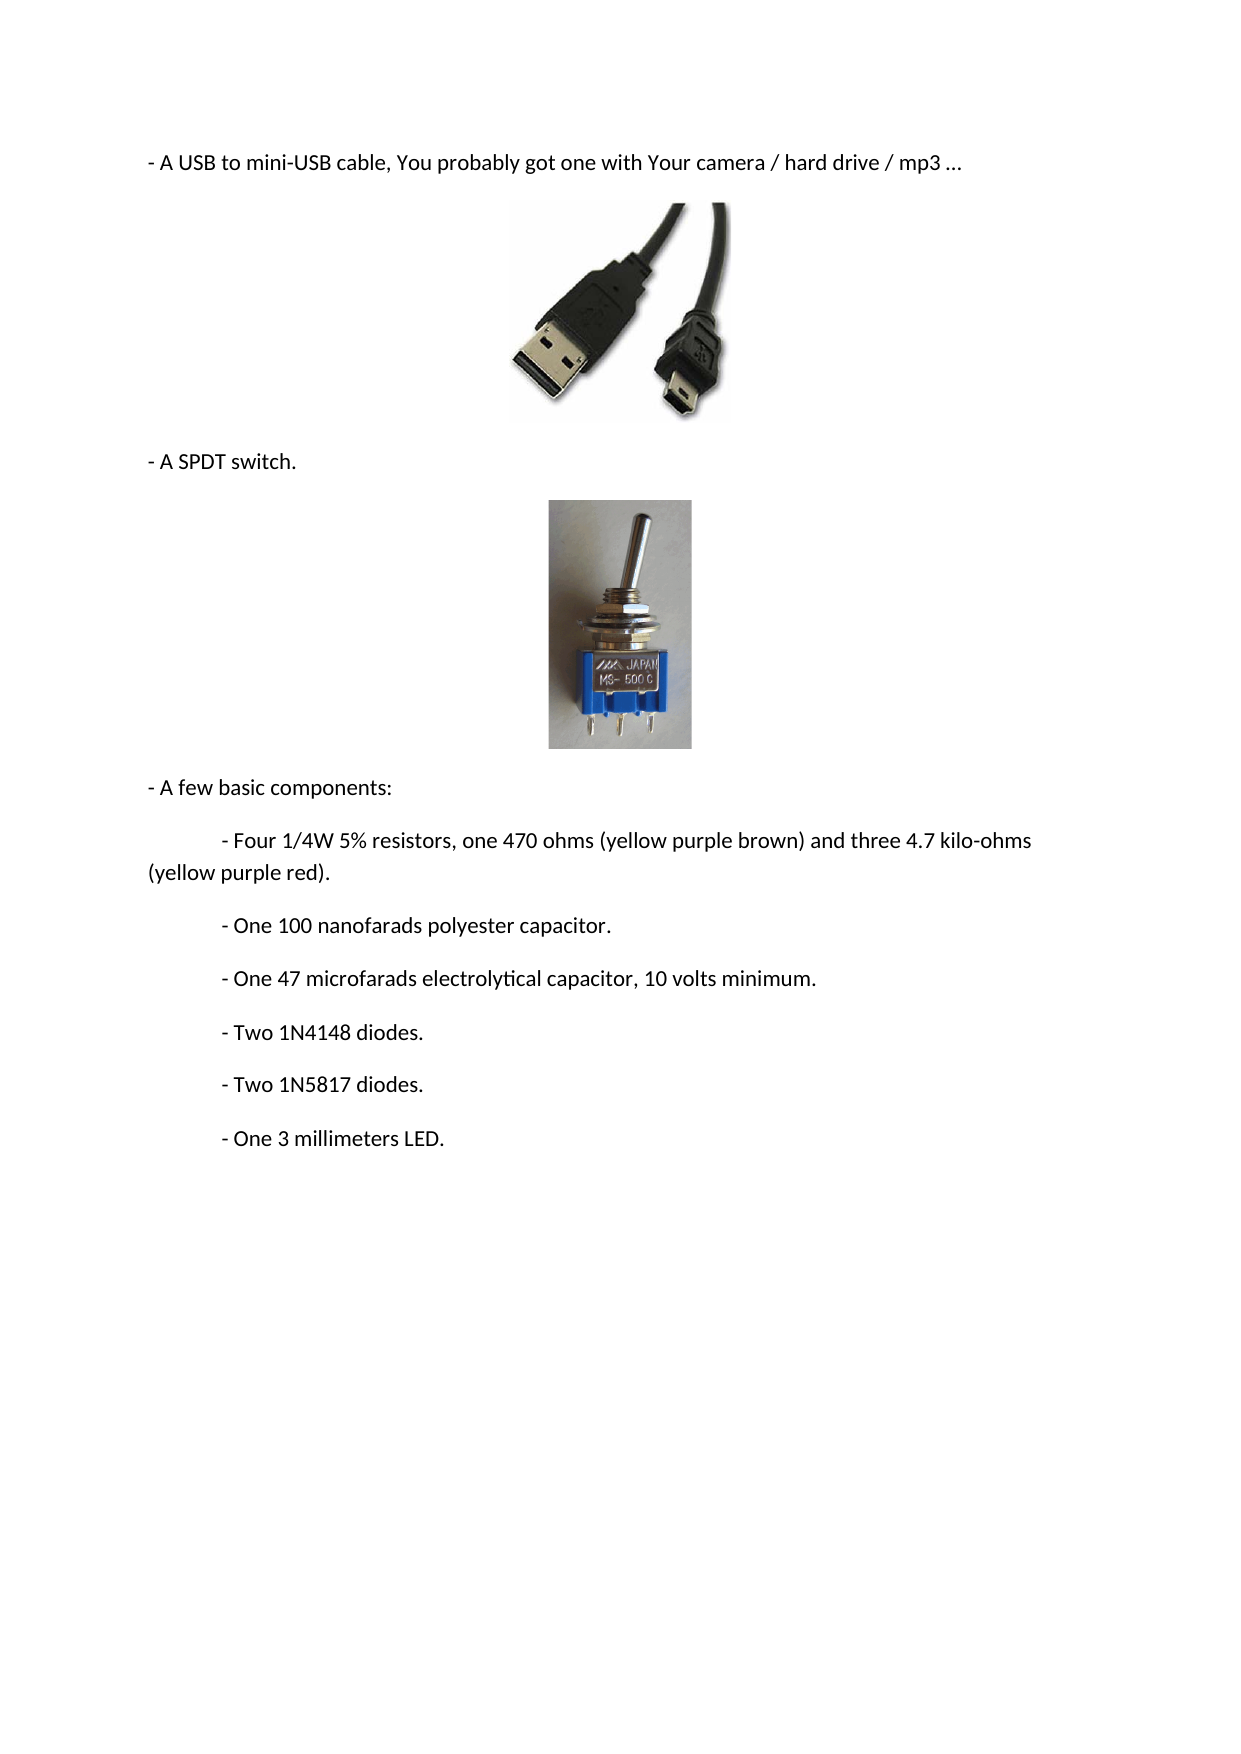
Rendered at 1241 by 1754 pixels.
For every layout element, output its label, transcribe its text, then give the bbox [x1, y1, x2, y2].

text - A few basic components: [148, 773, 1093, 801]
text - Four 1/4W 5% resistors, one 470 ohms (yellow purple brown) and three 4.7 kilo-ohms (yellow purple red). [148, 826, 1093, 887]
text - One 3 millimeters LED. [148, 1124, 1093, 1152]
text - A SPDT switch. [148, 447, 1093, 476]
text - A USB to mini-USB cable, You probably got one with Your camera / hard drive / mp3 … [148, 148, 1093, 176]
text - One 47 microfarads electrolytical capacitor, 10 volts minimum. [148, 964, 1093, 993]
text - Two 1N5817 diodes. [148, 1071, 1093, 1099]
text - Two 1N4148 diodes. [148, 1018, 1093, 1046]
picture [509, 200, 732, 423]
picture [548, 500, 692, 749]
text - One 100 nanofarads polyester capacitor. [148, 912, 1093, 939]
